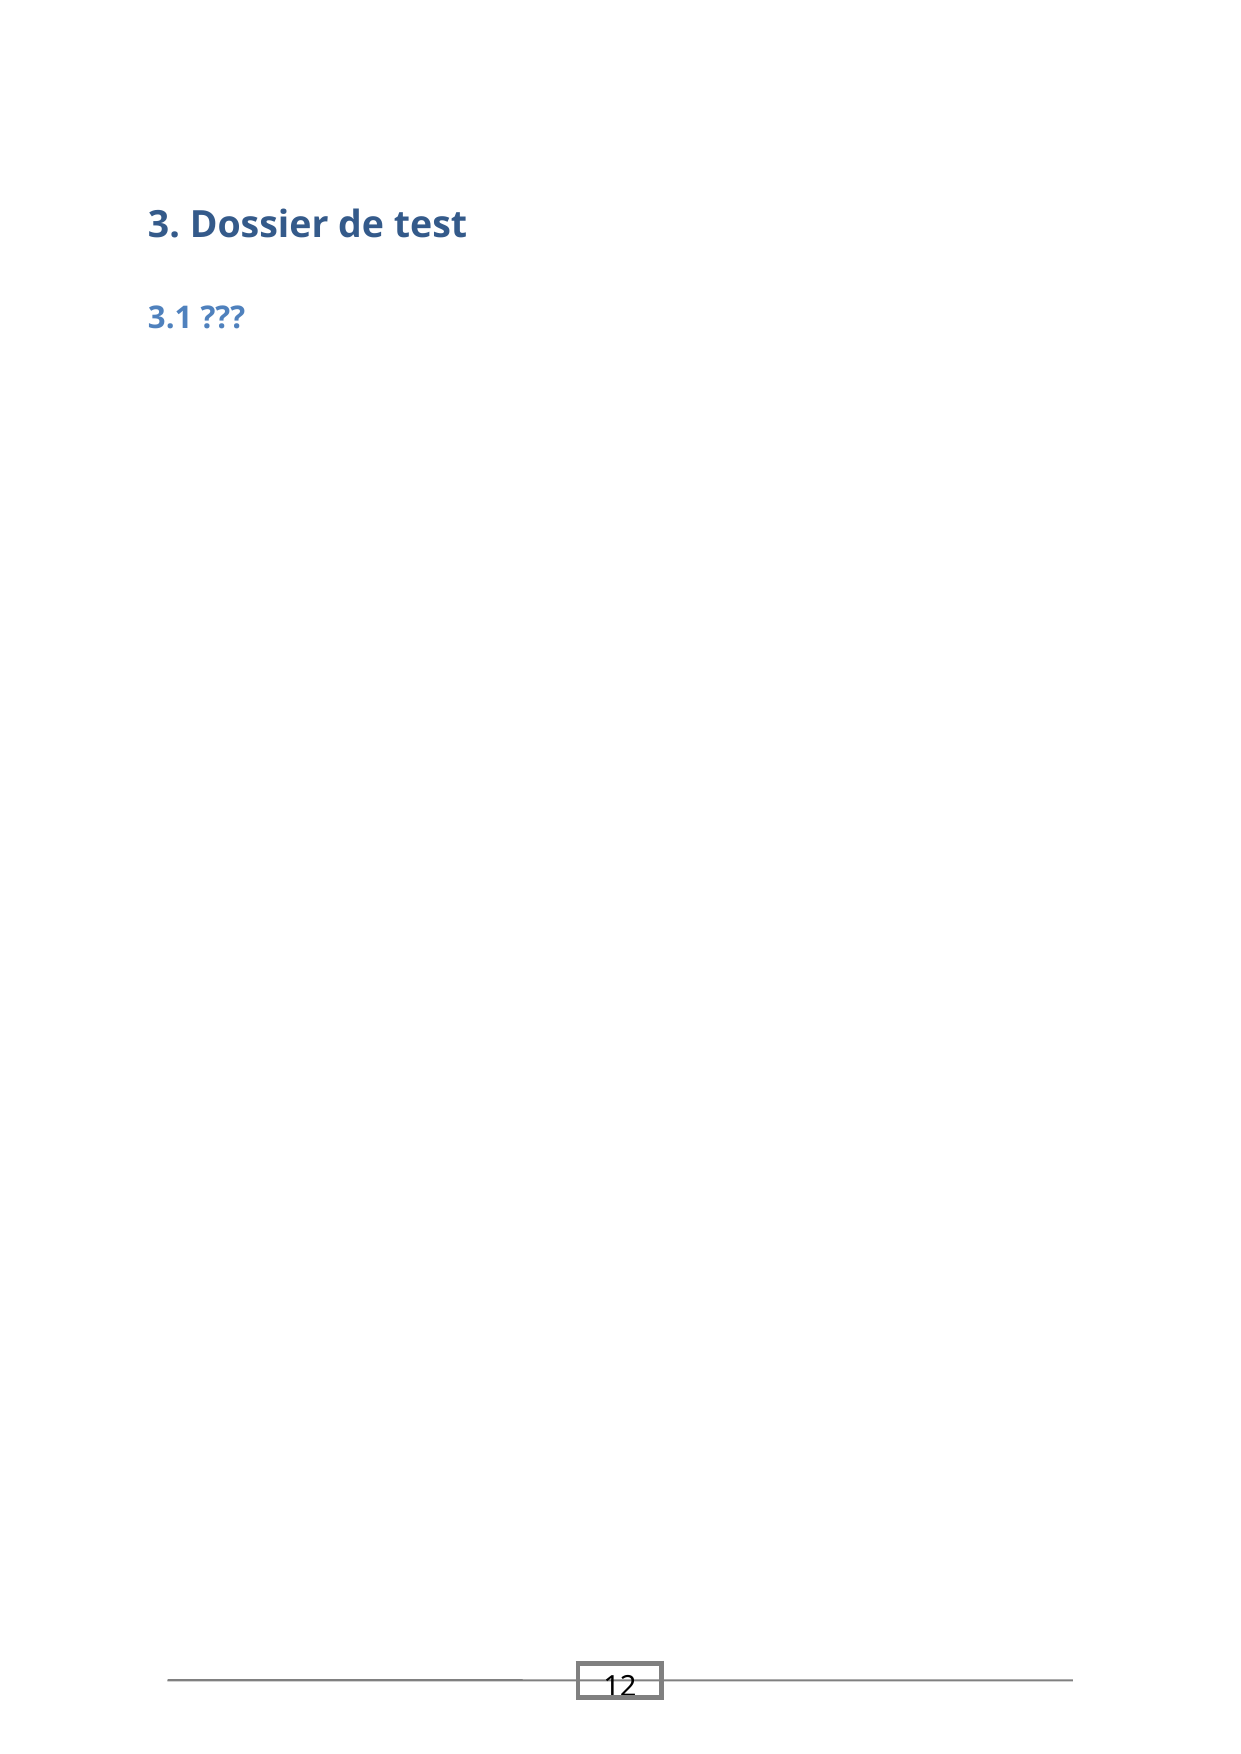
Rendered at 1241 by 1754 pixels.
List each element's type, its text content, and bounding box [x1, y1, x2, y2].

subtitle 3. Dossier de test [148, 198, 1093, 249]
subtitle 3.1 ??? [148, 295, 1093, 338]
